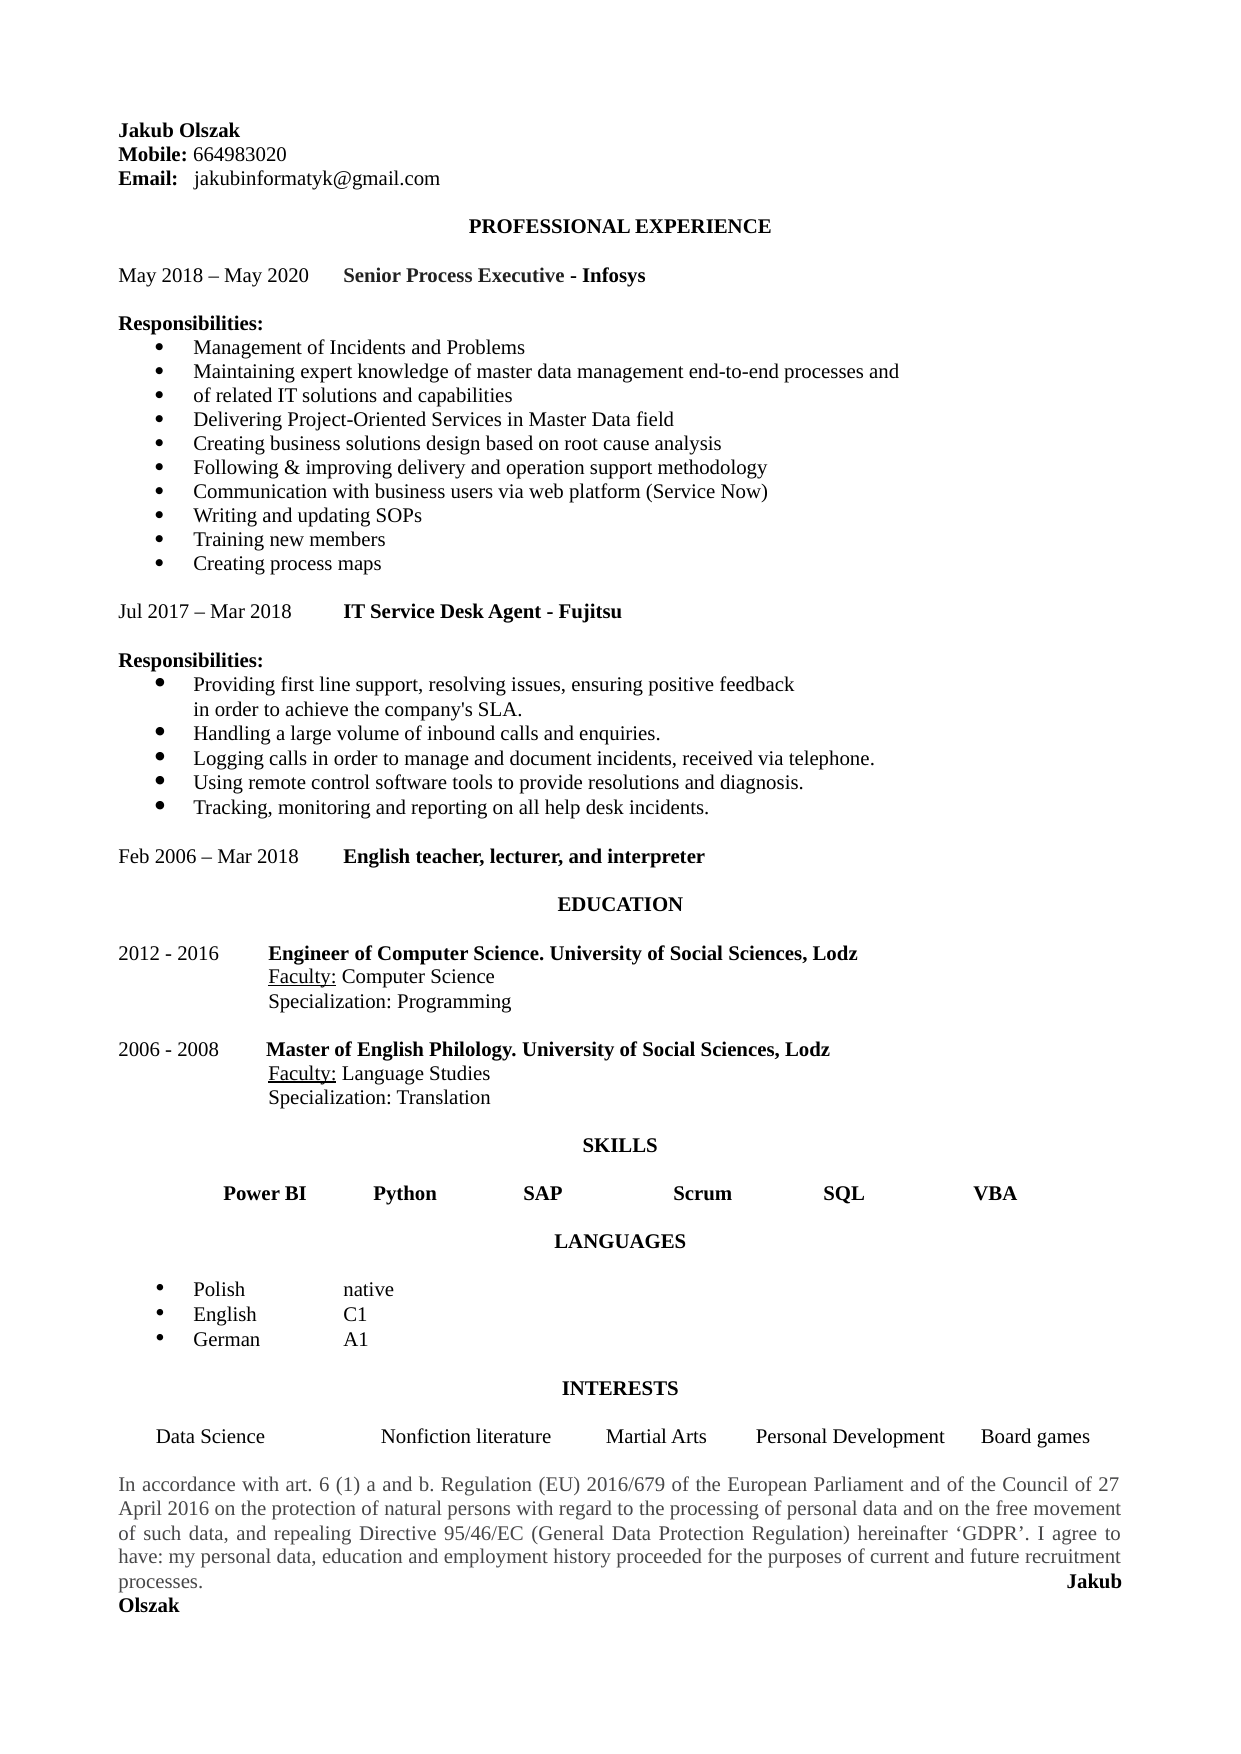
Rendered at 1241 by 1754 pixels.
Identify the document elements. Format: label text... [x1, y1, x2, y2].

text Mobile: 664983020 [118, 142, 1122, 166]
text Faculty: Language Studies [118, 1061, 1122, 1085]
text Specialization: Translation [118, 1085, 1122, 1109]
list Handling a large volume of inbound calls and enquiries. [156, 721, 1122, 745]
text Power BI Python SAP Scrum SQL VBA [118, 1181, 1122, 1205]
list Tracking, monitoring and reporting on all help desk incidents. [156, 795, 1122, 820]
list Delivering Project-Oriented Services in Master Data field [156, 407, 1122, 431]
list Writing and updating SOPs [156, 503, 1122, 527]
text Feb 2006 – Mar 2018 English teacher, lecturer, and interpreter [118, 844, 1122, 868]
text in order to achieve the company's SLA. [193, 696, 1122, 721]
text In accordance with art. 6 (1) a and b. Regulation (EU) 2016/679 of the European Parliament and of the Council of 27 April 2016 on the protection of natural persons with regard to the processing of personal data and on the free movement of such data, and repealing Directive 95/46/EC (General Data Protection Regulation) hereinafter ‘GDPR’. I agree to have: my personal data, education and employment history proceeded for the purposes of current and future recruitment processes. Jakub Olszak [118, 1472, 1122, 1617]
list Creating business solutions design based on root cause analysis [156, 431, 1122, 455]
text Faculty: Computer Science [118, 964, 1122, 988]
list Creating process maps [156, 551, 1122, 575]
text Jakub Olszak [118, 118, 1122, 142]
list Providing first line support, resolving issues, ensuring positive feedback [156, 672, 1122, 696]
list of related IT solutions and capabilities [156, 383, 1122, 407]
list German A1 [156, 1327, 1122, 1352]
text LANGUAGES [118, 1229, 1122, 1253]
text Data Science Nonfiction literature Martial Arts Personal Development Board games [156, 1424, 1122, 1448]
list Management of Incidents and Problems [156, 335, 1122, 359]
text 2006 - 2008 Master of English Philology. University of Social Sciences, Lodz [118, 1037, 1122, 1061]
text PROFESSIONAL EXPERIENCE [118, 214, 1122, 238]
text Email: jakubinformatyk@gmail.com [118, 166, 1122, 190]
text EDUCATION [118, 892, 1122, 916]
text Responsibilities: [118, 647, 1122, 672]
text INTERESTS [118, 1376, 1122, 1400]
text SKILLS [118, 1133, 1122, 1157]
list Following & improving delivery and operation support methodology [156, 455, 1122, 479]
text Specialization: Programming [118, 988, 1122, 1013]
list Training new members [156, 527, 1122, 551]
list Maintaining expert knowledge of master data management end-to-end processes and [156, 359, 1122, 383]
list Communication with business users via web platform (Service Now) [156, 479, 1122, 503]
list Using remote control software tools to provide resolutions and diagnosis. [156, 770, 1122, 795]
text May 2018 – May 2020 Senior Process Executive - Infosys [118, 262, 1122, 287]
text Responsibilities: [118, 311, 1122, 335]
text Jul 2017 – Mar 2018 IT Service Desk Agent - Fujitsu [118, 599, 1122, 623]
text 2012 - 2016 Engineer of Computer Science. University of Social Sciences, Lodz [118, 940, 1122, 964]
list Logging calls in order to manage and document incidents, received via telephone. [156, 745, 1122, 770]
list Polish native [156, 1277, 1122, 1302]
list English C1 [156, 1302, 1122, 1327]
